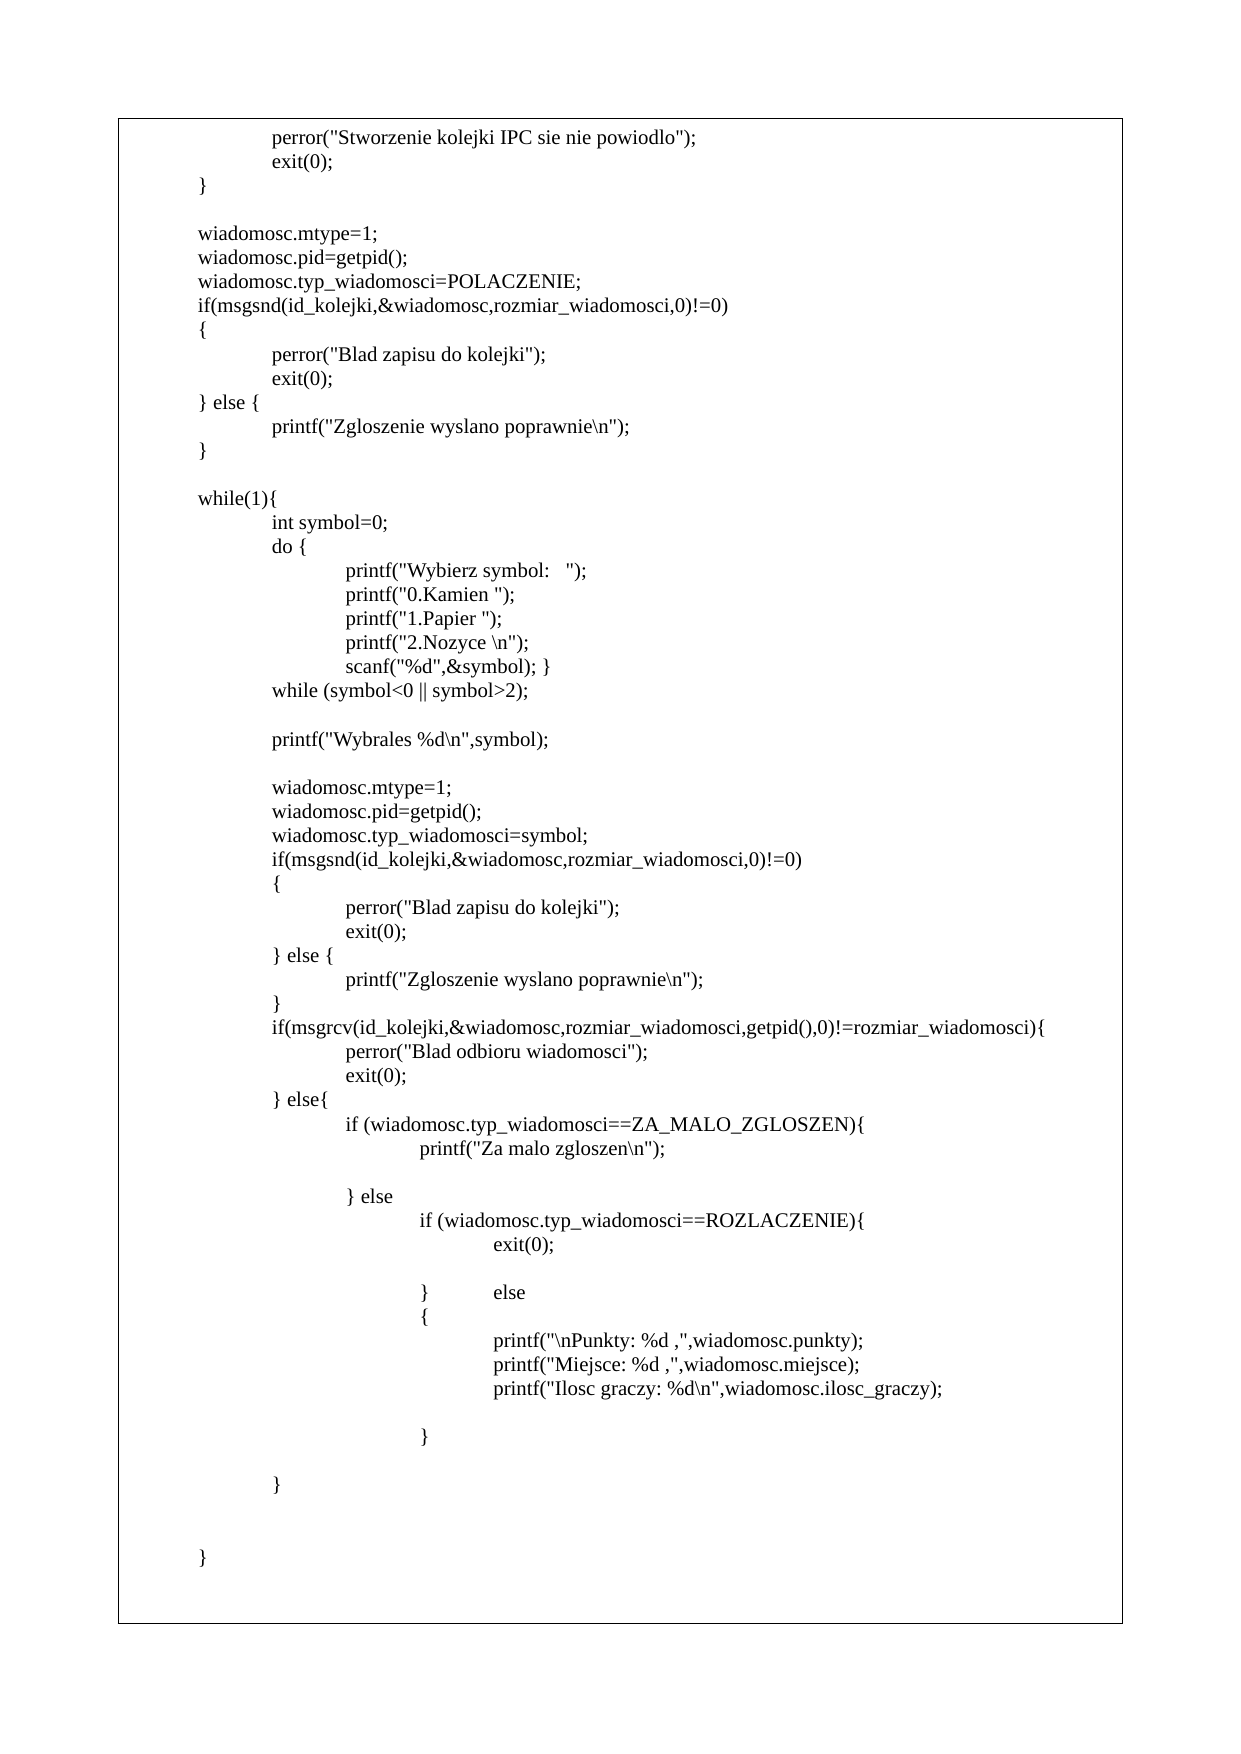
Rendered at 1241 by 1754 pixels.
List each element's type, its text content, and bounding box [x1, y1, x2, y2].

table_cell perror("Stworzenie kolejki IPC sie nie powiodlo"); exit(0); } wiadomosc.mtype=1; wiadomosc.pid=getpid(); wiadomosc.typ_wiadomosci=POLACZENIE; if(msgsnd(id_kolejki,&wiadomosc,rozmiar_wiadomosci,0)!=0) { perror("Blad zapisu do kolejki"); exit(0); } else { printf("Zgloszenie wyslano poprawnie\n"); } while(1){ int symbol=0; do { printf("Wybierz symbol: "); printf("0.Kamien "); printf("1.Papier "); printf("2.Nozyce \n"); scanf("%d",&symbol); } while (symbol<0 || symbol>2); printf("Wybrales %d\n",symbol); wiadomosc.mtype=1; wiadomosc.pid=getpid(); wiadomosc.typ_wiadomosci=symbol; if(msgsnd(id_kolejki,&wiadomosc,rozmiar_wiadomosci,0)!=0) { perror("Blad zapisu do kolejki"); exit(0); } else { printf("Zgloszenie wyslano poprawnie\n"); } if(msgrcv(id_kolejki,&wiadomosc,rozmiar_wiadomosci,getpid(),0)!=rozmiar_wiadomosci){ perror("Blad odbioru wiadomosci"); exit(0); } else{ if (wiadomosc.typ_wiadomosci==ZA_MALO_ZGLOSZEN){ printf("Za malo zgloszen\n"); } else if (wiadomosc.typ_wiadomosci==ROZLACZENIE){ exit(0); } else { printf("\nPunkty: %d ,",wiadomosc.punkty); printf("Miejsce: %d ,",wiadomosc.miejsce); printf("Ilosc graczy: %d\n",wiadomosc.ilosc_graczy); } } } [119, 119, 1122, 1622]
